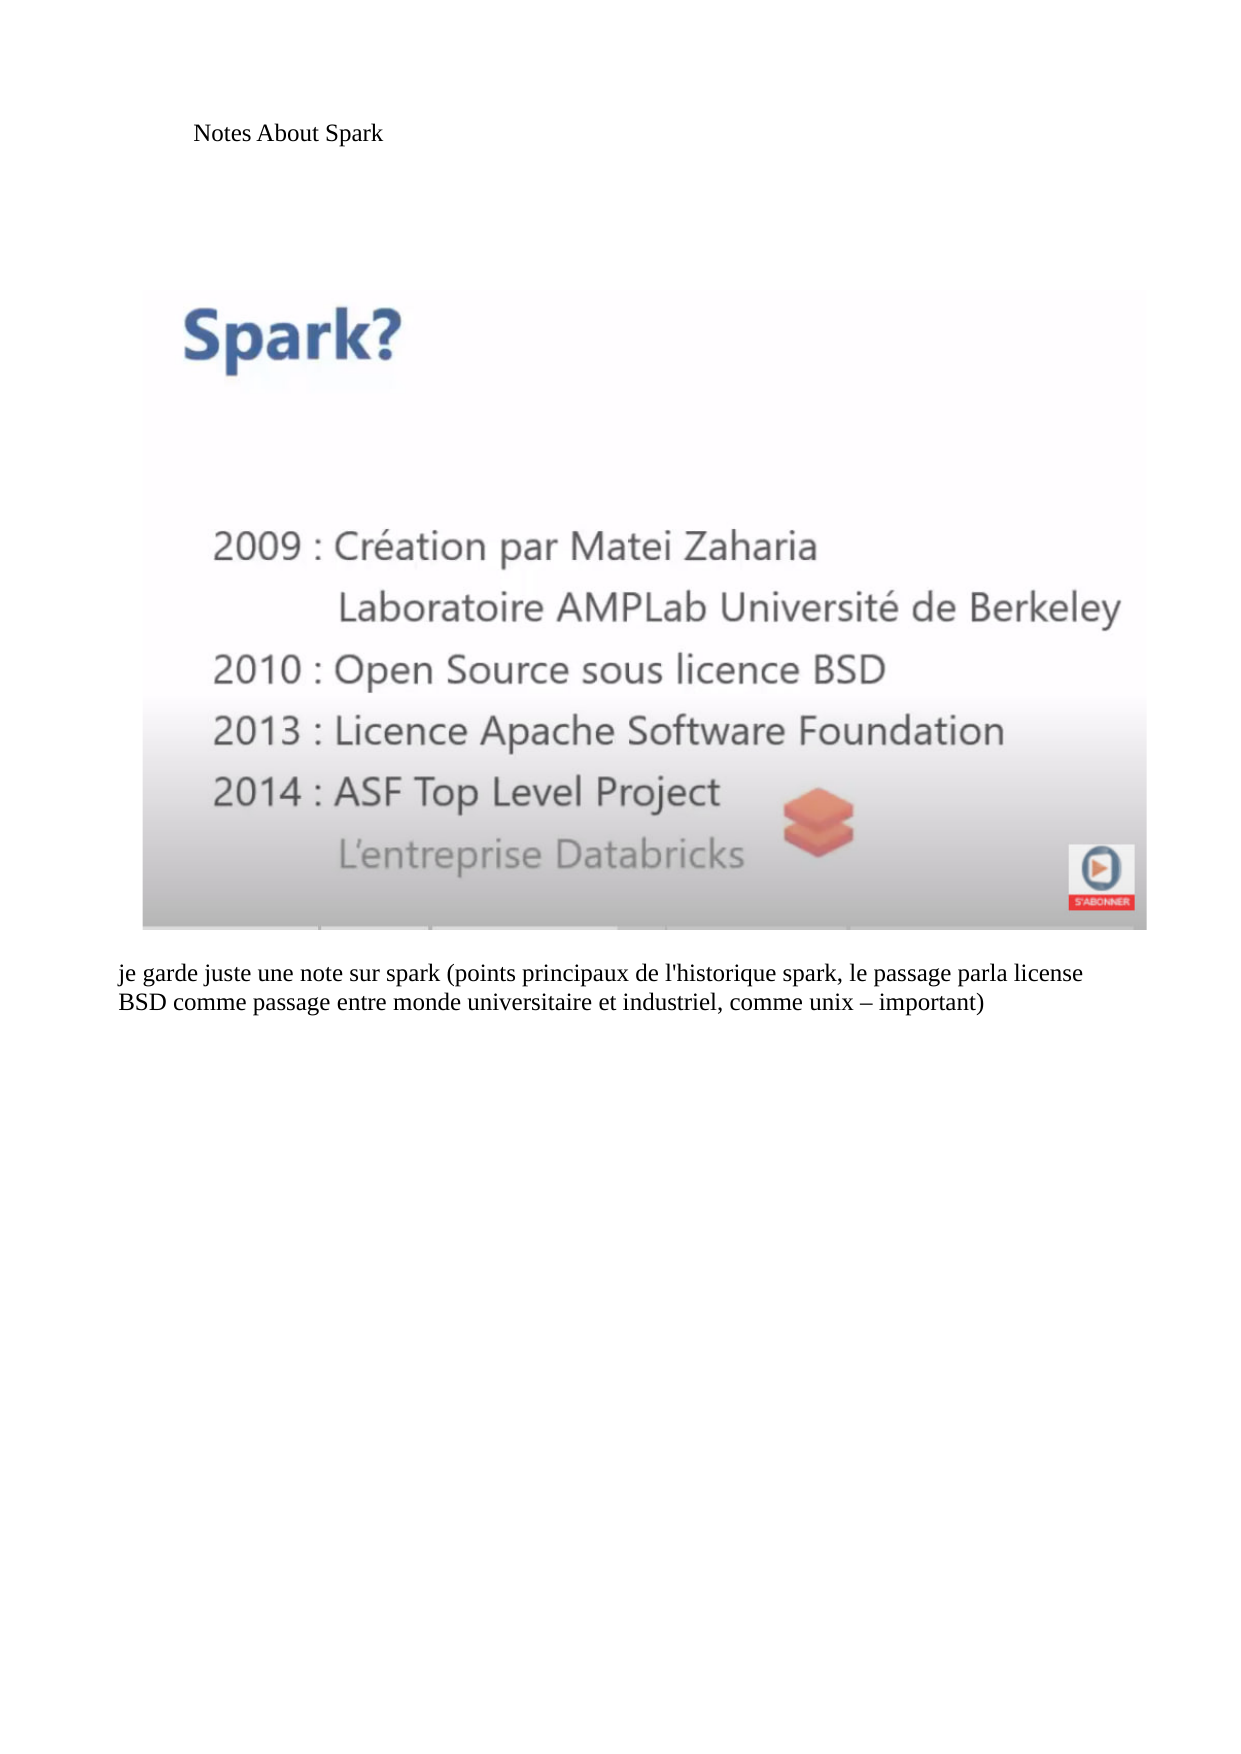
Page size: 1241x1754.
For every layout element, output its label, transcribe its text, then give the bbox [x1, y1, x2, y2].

text je garde juste une note sur spark (points principaux de l'historique spark, le passage parla license BSD comme passage entre monde universitaire et industriel, comme unix – important) [118, 958, 1122, 1016]
picture [142, 290, 1147, 930]
list Notes About Spark [156, 118, 1122, 147]
